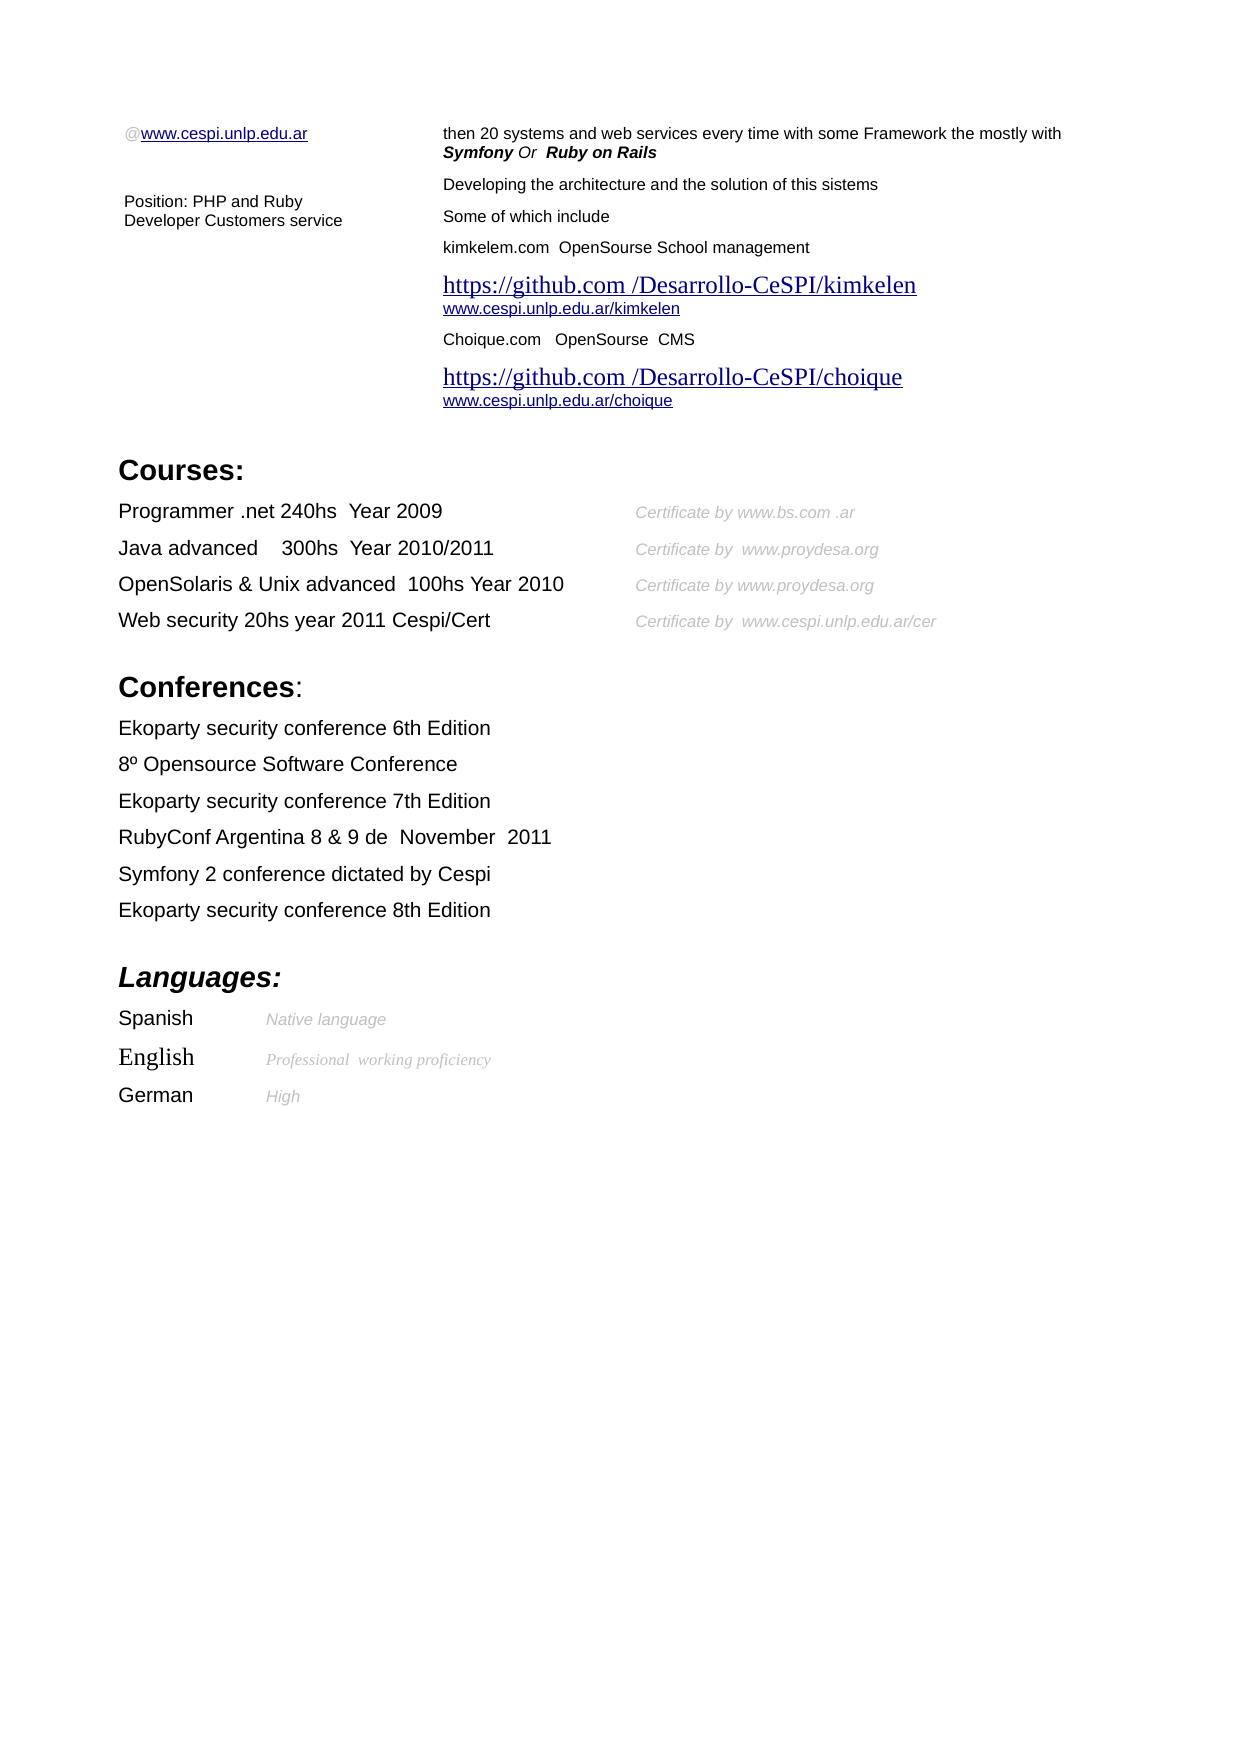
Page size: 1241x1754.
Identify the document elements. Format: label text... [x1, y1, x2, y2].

text Spanish Native language [118, 1006, 1122, 1029]
text Ekoparty security conference 6th Edition [118, 716, 1122, 740]
text Java advanced 300hs Year 2010/2011 Certificate by www.proydesa.org [118, 535, 1122, 559]
subtitle Courses: [118, 453, 1122, 486]
text English Professional working proficiency [118, 1042, 1122, 1071]
subtitle Conferences: [118, 670, 1122, 703]
text Web security 20hs year 2011 Cespi/Cert Certificate by www.cespi.unlp.edu.ar/cer [118, 608, 1122, 632]
text Symfony 2 conference dictated by Cespi [118, 862, 1122, 886]
table_cell then 20 systems and web services every time with some Framework the mostly with Symfony Or Ruby on Rails Developing the architecture and the solution of this sistems Some of which include kimkelem.com OpenSourse School management https://github.com /Desarrollo-CeSPI/kimkelen www.cespi.unlp.edu.ar/kimkelen Choique.com OpenSourse CMS https://github.com /Desarrollo-CeSPI/choique www.cespi.unlp.edu.ar/choique [383, 118, 1123, 428]
text RubyConf Argentina 8 & 9 de November 2011 [118, 825, 1122, 849]
text Ekoparty security conference 7th Edition [118, 789, 1122, 813]
table_cell @www.cespi.unlp.edu.ar Position: PHP and Ruby Developer Customers service [118, 118, 383, 428]
text 8º Opensource Software Conference [118, 752, 1122, 776]
text OpenSolaris & Unix advanced 100hs Year 2010 Certificate by www.proydesa.org [118, 572, 1122, 596]
subtitle Languages: [118, 959, 1122, 993]
text German High [118, 1083, 1122, 1107]
text Ekoparty security conference 8th Edition [118, 898, 1122, 922]
text Programmer .net 240hs Year 2009 Certificate by www.bs.com .ar [118, 499, 1122, 523]
